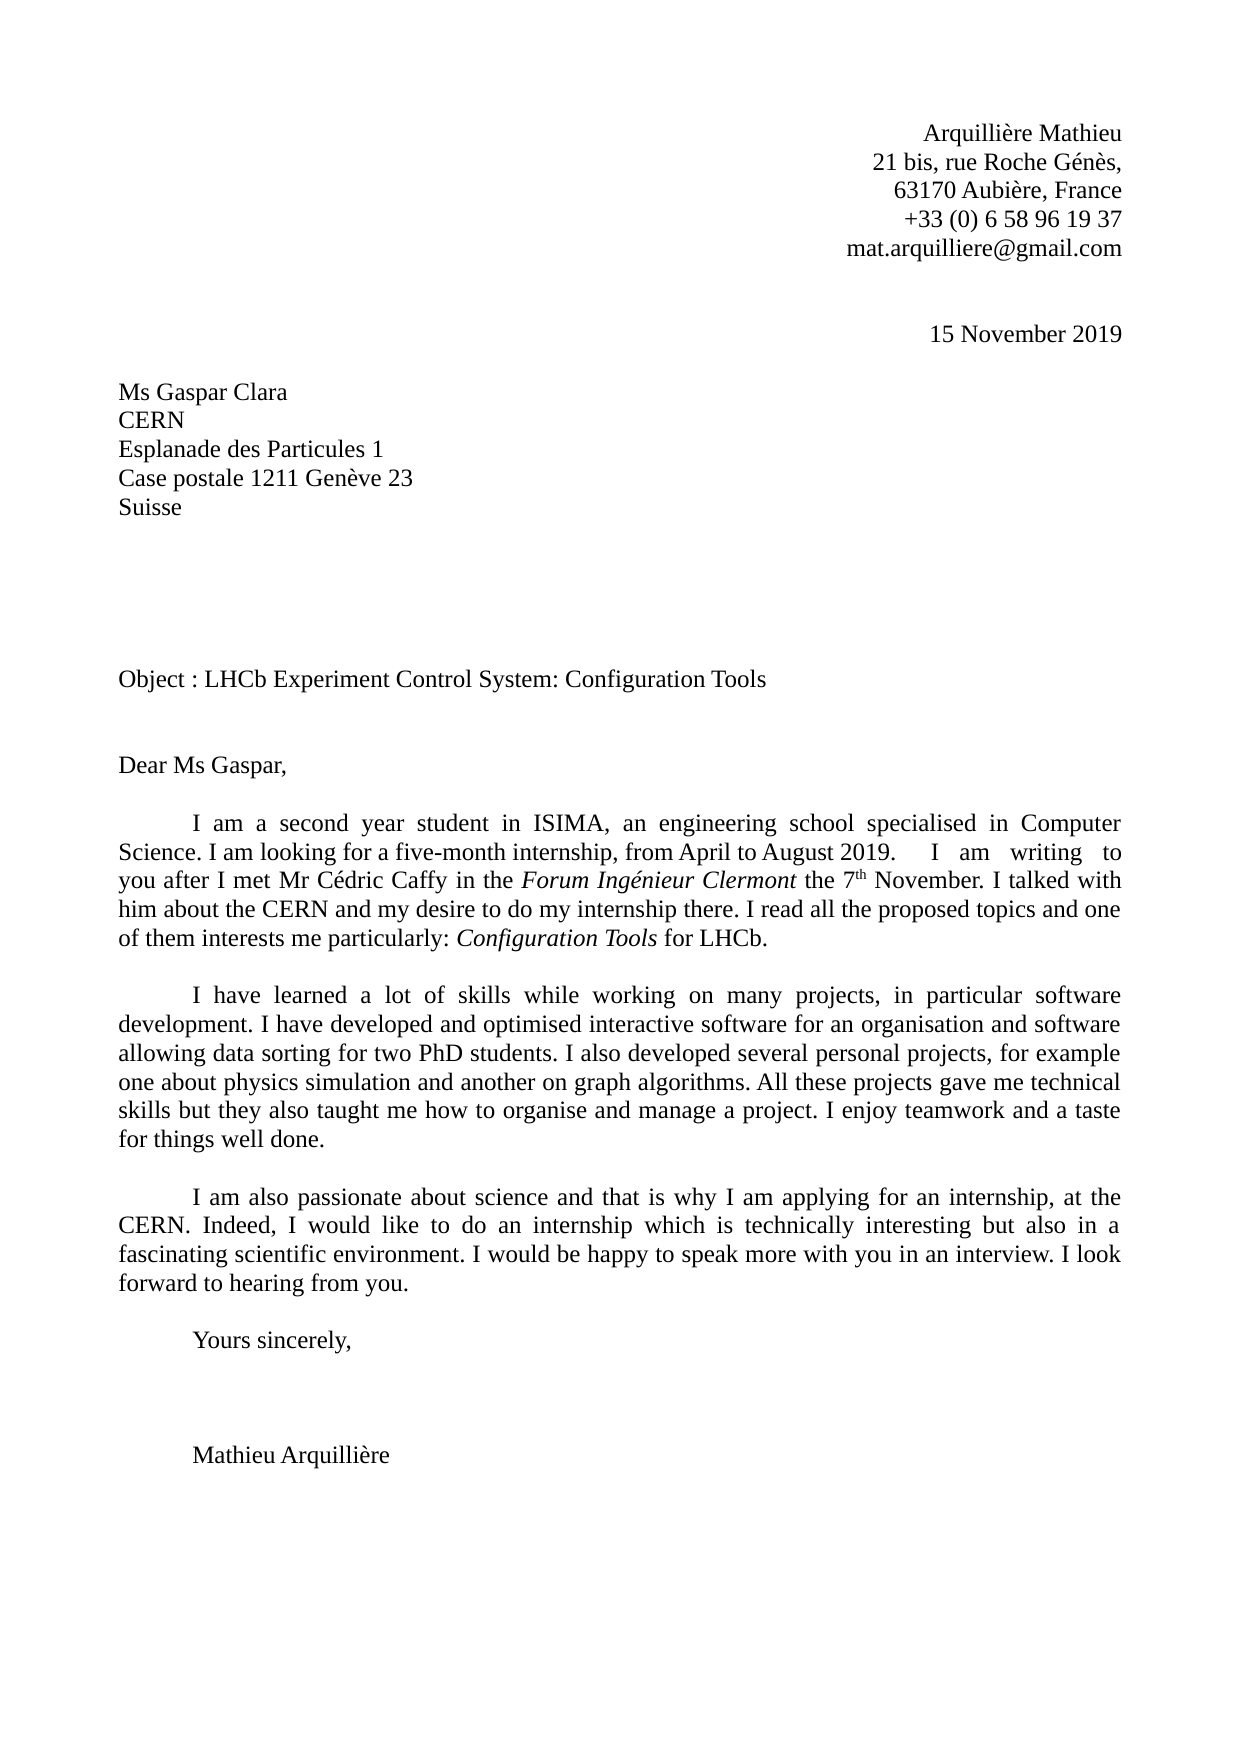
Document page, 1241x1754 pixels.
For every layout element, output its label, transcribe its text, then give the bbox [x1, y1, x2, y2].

text I am a second year student in ISIMA, an engineering school specialised in Computer Science. I am looking for a five-month internship, from April to August 2019. I am writing to you after I met Mr Cédric Caffy in the Forum Ingénieur Clermont the 7th November. I talked with him about the CERN and my desire to do my internship there. I read all the proposed topics and one of them interests me particularly: Configuration Tools for LHCb. [118, 808, 1122, 952]
text I am also passionate about science and that is why I am applying for an internship, at the CERN. Indeed, I would like to do an internship which is technically interesting but also in a fascinating scientific environment. I would be happy to speak more with you in an interview. I look forward to hearing from you. [118, 1182, 1122, 1297]
text Case postale 1211 Genève 23 [118, 463, 1122, 492]
text mat.arquilliere@gmail.com [118, 233, 1122, 262]
text Yours sincerely, [118, 1326, 1122, 1354]
text Arquillière Mathieu [118, 118, 1122, 147]
text 15 November 2019 [118, 319, 1122, 348]
text Object : LHCb Experiment Control System: Configuration Tools [118, 664, 1122, 693]
text 63170 Aubière, France [118, 176, 1122, 204]
text +33 (0) 6 58 96 19 37 [118, 204, 1122, 233]
text Dear Ms Gaspar, [118, 751, 1122, 779]
text Suisse [118, 492, 1122, 521]
text Esplanade des Particules 1 [118, 434, 1122, 463]
text Mathieu Arquillière [118, 1441, 1122, 1469]
text CERN [118, 406, 1122, 434]
text Ms Gaspar Clara [118, 377, 1122, 406]
text 21 bis, rue Roche Génès, [118, 147, 1122, 176]
text I have learned a lot of skills while working on many projects, in particular software development. I have developed and optimised interactive software for an organisation and software allowing data sorting for two PhD students. I also developed several personal projects, for example one about physics simulation and another on graph algorithms. All these projects gave me technical skills but they also taught me how to organise and manage a project. I enjoy teamwork and a taste for things well done. [118, 981, 1122, 1153]
